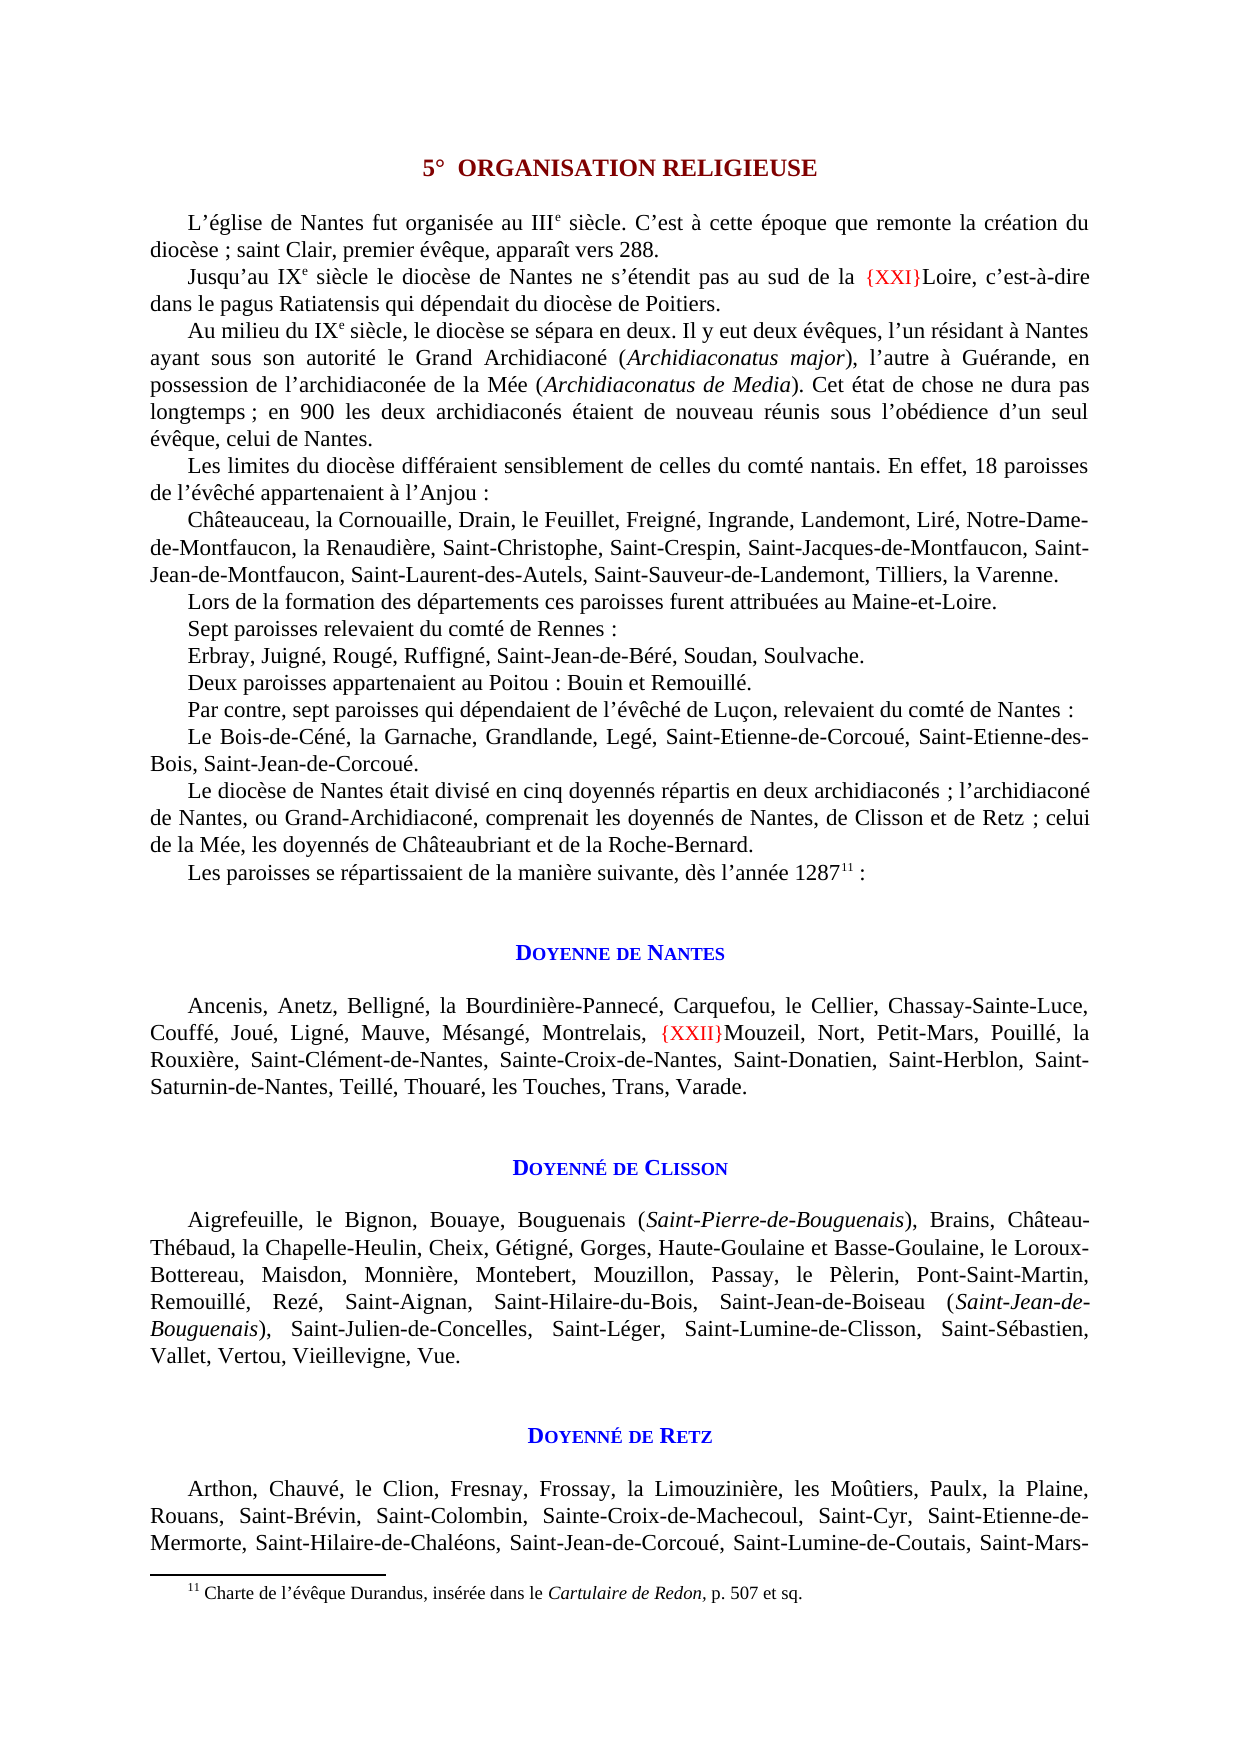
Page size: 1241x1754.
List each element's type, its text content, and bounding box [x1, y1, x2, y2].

text Lors de la formation des départements ces paroisses furent attribuées au Maine-et-Loire. [150, 587, 1090, 614]
text Charte de l’évêque Durandus, insérée dans le Cartulaire de Redon, p. 507 et sq. [150, 1581, 1090, 1604]
text Le Bois-de-Céné, la Garnache, Grandlande, Legé, Saint-Etienne-de-Corcoué, Saint-Etienne-des-Bois, Saint-Jean-de-Corcoué. [150, 723, 1090, 777]
text Par contre, sept paroisses qui dépendaient de l’évêché de Luçon, relevaient du comté de Nantes : [150, 696, 1090, 723]
text Jusqu’au IXe siècle le diocèse de Nantes ne s’étendit pas au sud de la {XXI}Loire, c’est-à-dire dans le pagus Ratiatensis qui dépendait du diocèse de Poitiers. [150, 262, 1090, 317]
text 5° ORGANISATION RELIGIEUSE [150, 150, 1090, 183]
text Doyenné de Retz [150, 1419, 1090, 1450]
text Erbray, Juigné, Rougé, Ruffigné, Saint-Jean-de-Béré, Soudan, Soulvache. [150, 642, 1090, 669]
text Les limites du diocèse différaient sensiblement de celles du comté nantais. En effet, 18 paroisses de l’évêché appartenaient à l’Anjou : [150, 452, 1090, 506]
text Le diocèse de Nantes était divisé en cinq doyennés répartis en deux archidiaconés ; l’archidiaconé de Nantes, ou Grand-Archidiaconé, comprenait les doyennés de Nantes, de Clisson et de Retz ; celui de la Mée, les doyennés de Châteaubriant et de la Roche-Bernard. [150, 777, 1090, 858]
text Aigrefeuille, le Bignon, Bouaye, Bouguenais (Saint-Pierre-de-Bouguenais), Brains, Château-Thébaud, la Chapelle-Heulin, Cheix, Gétigné, Gorges, Haute-Goulaine et Basse-Goulaine, le Loroux-Bottereau, Maisdon, Monnière, Montebert, Mouzillon, Passay, le Pèlerin, Pont-Saint-Martin, Remouillé, Rezé, Saint-Aignan, Saint-Hilaire-du-Bois, Saint-Jean-de-Boiseau (Saint-Jean-de-Bouguenais), Saint-Julien-de-Concelles, Saint-Léger, Saint-Lumine-de-Clisson, Saint-Sébastien, Vallet, Vertou, Vieillevigne, Vue. [150, 1206, 1090, 1369]
text Doyenné de Clisson [150, 1150, 1090, 1181]
text L’église de Nantes fut organisée au IIIe siècle. C’est à cette époque que remonte la création du diocèse ; saint Clair, premier évêque, apparaît vers 288. [150, 208, 1090, 262]
text Arthon, Chauvé, le Clion, Fresnay, Frossay, la Limouzinière, les Moûtiers, Paulx, la Plaine, Rouans, Saint-Brévin, Saint-Colombin, Sainte-Croix-de-Machecoul, Saint-Cyr, Saint-Etienne-de-Mermorte, Saint-Hilaire-de-Chaléons, Saint-Jean-de-Corcoué, Saint-Lumine-de-Coutais, Saint-Mars- [150, 1475, 1090, 1556]
text Doyenne de Nantes [150, 935, 1090, 967]
text Deux paroisses appartenaient au Poitou : Bouin et Remouillé. [150, 669, 1090, 696]
text Châteauceau, la Cornouaille, Drain, le Feuillet, Freigné, Ingrande, Landemont, Liré, Notre-Dame-de-Montfaucon, la Renaudière, Saint-Christophe, Saint-Crespin, Saint-Jacques-de-Montfaucon, Saint-Jean-de-Montfaucon, Saint-Laurent-des-Autels, Saint-Sauveur-de-Landemont, Tilliers, la Varenne. [150, 506, 1090, 587]
text Sept paroisses relevaient du comté de Rennes : [150, 614, 1090, 642]
text Ancenis, Anetz, Belligné, la Bourdinière-Pannecé, Carquefou, le Cellier, Chassay-Sainte-Luce, Couffé, Joué, Ligné, Mauve, Mésangé, Montrelais, {XXII}Mouzeil, Nort, Petit-Mars, Pouillé, la Rouxière, Saint-Clément-de-Nantes, Sainte-Croix-de-Nantes, Saint-Donatien, Saint-Herblon, Saint-Saturnin-de-Nantes, Teillé, Thouaré, les Touches, Trans, Varade. [150, 992, 1090, 1100]
text Au milieu du IXe siècle, le diocèse se sépara en deux. Il y eut deux évêques, l’un résidant à Nantes ayant sous son autorité le Grand Archidiaconé (Archidiaconatus major), l’autre à Guérande, en possession de l’archidiaconée de la Mée (Archidiaconatus de Media). Cet état de chose ne dura pas longtemps ; en 900 les deux archidiaconés étaient de nouveau réunis sous l’obédience d’un seul évêque, celui de Nantes. [150, 317, 1090, 452]
text Les paroisses se répartissaient de la manière suivante, dès l’année 1287 : [150, 858, 1090, 885]
